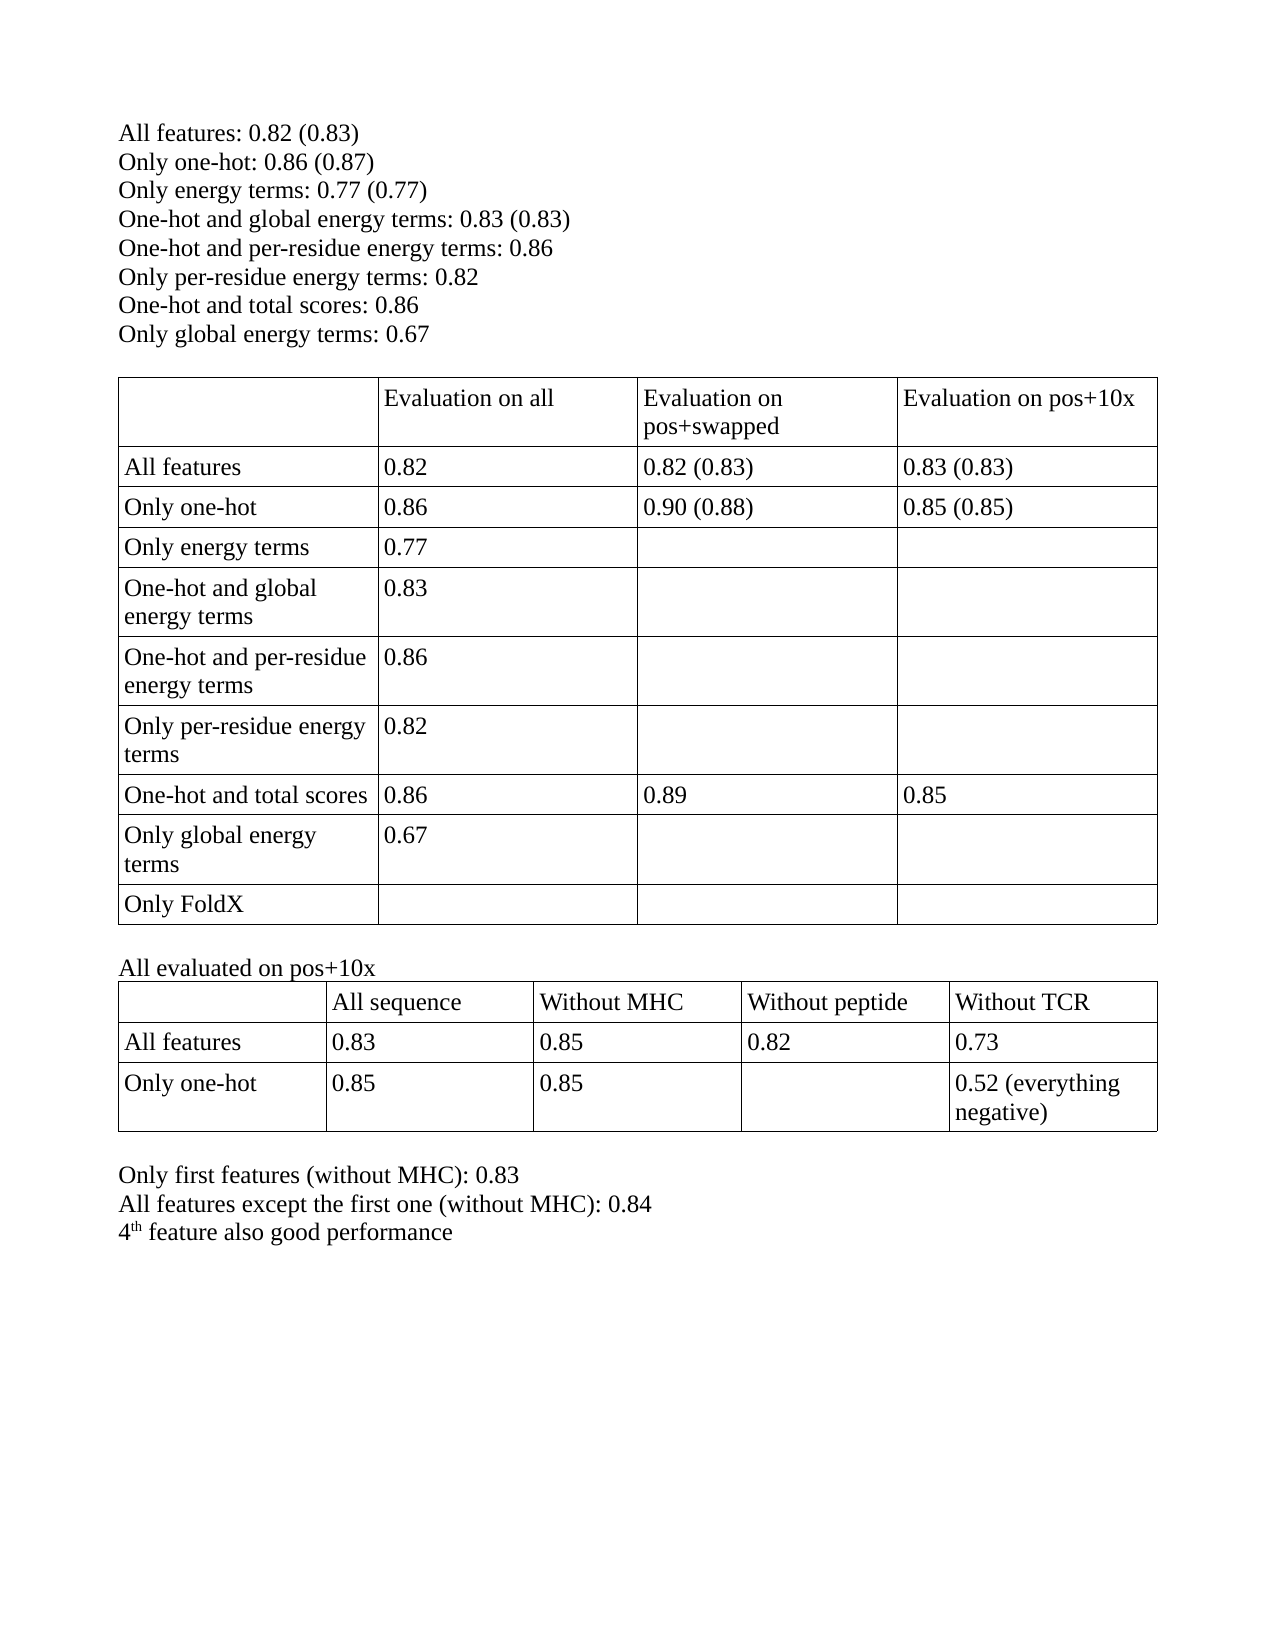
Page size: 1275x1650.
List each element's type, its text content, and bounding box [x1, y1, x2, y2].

table_cell 0.77 [379, 528, 637, 567]
table_cell 0.85 [898, 775, 1157, 814]
text Only per-residue energy terms: 0.82 [118, 262, 1157, 291]
text One-hot and global energy terms: 0.83 (0.83) [118, 204, 1157, 233]
table_cell [638, 528, 897, 567]
table_cell [638, 706, 897, 774]
table_cell 0.86 [379, 775, 637, 814]
table_header [119, 378, 378, 446]
table_cell [898, 637, 1157, 705]
table_cell 0.83 [379, 568, 637, 636]
text Only global energy terms: 0.67 [118, 319, 1157, 348]
table_cell [898, 706, 1157, 774]
text One-hot and per-residue energy terms: 0.86 [118, 233, 1157, 262]
table_cell 0.83 [327, 1023, 533, 1062]
text Only energy terms: 0.77 (0.77) [118, 176, 1157, 204]
table_header Evaluation on pos+swapped [638, 378, 897, 446]
table_cell [898, 815, 1157, 883]
table_cell [898, 568, 1157, 636]
text All features except the first one (without MHC): 0.84 [118, 1189, 1157, 1217]
table_cell [379, 885, 637, 924]
table_cell [898, 528, 1157, 567]
table_cell [638, 815, 897, 883]
table_cell 0.86 [379, 487, 637, 527]
table_cell One-hot and global energy terms [119, 568, 378, 636]
table_cell 0.82 (0.83) [638, 447, 897, 486]
table_cell [638, 637, 897, 705]
text All features: 0.82 (0.83) [118, 118, 1157, 147]
table_cell 0.67 [379, 815, 637, 883]
table_cell 0.85 [534, 1023, 741, 1062]
table_cell [638, 568, 897, 636]
table_cell 0.82 [379, 447, 637, 486]
table_header Without peptide [742, 982, 949, 1022]
table_cell 0.85 (0.85) [898, 487, 1157, 527]
table_cell [742, 1063, 949, 1131]
table_cell Only FoldX [119, 885, 378, 924]
table_cell 0.82 [742, 1023, 949, 1062]
table_cell 0.82 [379, 706, 637, 774]
table_header [119, 982, 326, 1022]
text One-hot and total scores: 0.86 [118, 291, 1157, 319]
text Only first features (without MHC): 0.83 [118, 1160, 1157, 1189]
table_header Without MHC [534, 982, 741, 1022]
table_cell 0.73 [950, 1023, 1157, 1062]
table_cell All features [119, 447, 378, 486]
table_cell One-hot and total scores [119, 775, 378, 814]
table_cell 0.89 [638, 775, 897, 814]
table_cell Only one-hot [119, 487, 378, 527]
table_cell [638, 885, 897, 924]
text All evaluated on pos+10x [118, 953, 1157, 981]
table_cell Only global energy terms [119, 815, 378, 883]
table_header Without TCR [950, 982, 1157, 1022]
table_header Evaluation on all [379, 378, 637, 446]
table_cell Only one-hot [119, 1063, 326, 1131]
table_cell 0.86 [379, 637, 637, 705]
table_cell [898, 885, 1157, 924]
table_cell One-hot and per-residue energy terms [119, 637, 378, 705]
table_cell Only energy terms [119, 528, 378, 567]
table_cell 0.83 (0.83) [898, 447, 1157, 486]
table_cell 0.85 [327, 1063, 533, 1131]
table_cell 0.52 (everything negative) [950, 1063, 1157, 1131]
table_cell 0.90 (0.88) [638, 487, 897, 527]
text 4th feature also good performance [118, 1217, 1157, 1246]
table_header Evaluation on pos+10x [898, 378, 1157, 446]
table_cell Only per-residue energy terms [119, 706, 378, 774]
text Only one-hot: 0.86 (0.87) [118, 147, 1157, 176]
table_cell 0.85 [534, 1063, 741, 1131]
table_cell All features [119, 1023, 326, 1062]
table_header All sequence [327, 982, 533, 1022]
